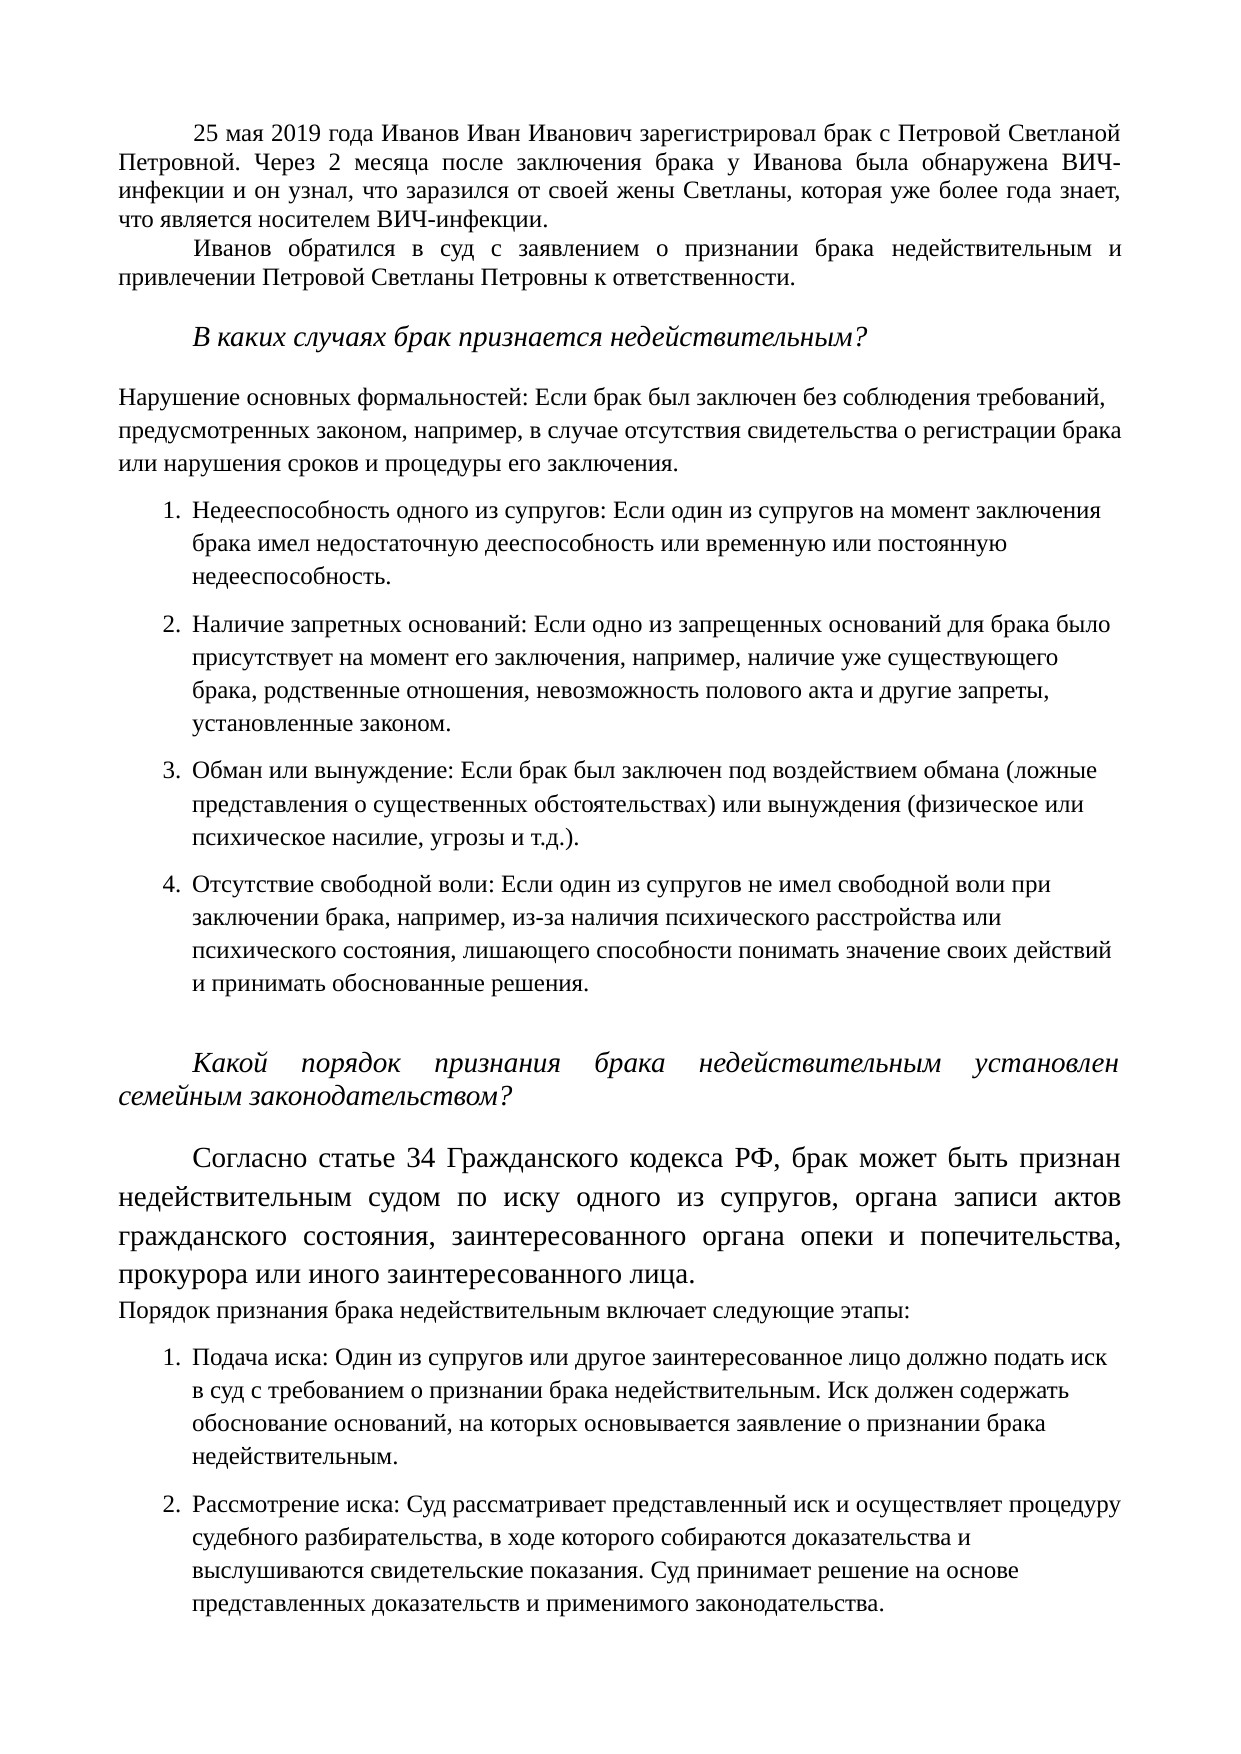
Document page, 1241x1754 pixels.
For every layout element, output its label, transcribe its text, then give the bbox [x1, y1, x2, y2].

text Согласно статье 34 Гражданского кодекса РФ, брак может быть признан недействительным судом по иску одного из супругов, органа записи актов гражданского состояния, заинтересованного органа опеки и попечительства, прокурора или иного заинтересованного лица. [118, 1141, 1122, 1290]
text Нарушение основных формальностей: Если брак был заключен без соблюдения требований, предусмотренных законом, например, в случае отсутствия свидетельства о регистрации брака или нарушения сроков и процедуры его заключения. [118, 382, 1122, 476]
list Отсутствие свободной воли: Если один из супругов не имел свободной воли при заключении брака, например, из-за наличия психического расстройства или психического состояния, лишающего способности понимать значение своих действий и принимать обоснованные решения. [162, 869, 1122, 997]
list Обман или вынуждение: Если брак был заключен под воздействием обмана (ложные представления о существенных обстоятельствах) или вынуждения (физическое или психическое насилие, угрозы и т.д.). [162, 756, 1122, 850]
list Наличие запретных оснований: Если одно из запрещенных оснований для брака было присутствует на момент его заключения, например, наличие уже существующего брака, родственные отношения, невозможность полового акта и другие запреты, установленные законом. [162, 609, 1122, 737]
list Рассмотрение иска: Суд рассматривает представленный иск и осуществляет процедуру судебного разбирательства, в ходе которого собираются доказательства и выслушиваются свидетельские показания. Суд принимает решение на основе представленных доказательств и применимого законодательства. [162, 1489, 1122, 1617]
list Подача иска: Один из супругов или другое заинтересованное лицо должно подать иск в суд с требованием о признании брака недействительным. Иск должен содержать обоснование оснований, на которых основывается заявление о признании брака недействительным. [162, 1342, 1122, 1470]
text Какой порядок признания брака недействительным установлен семейным законодательством? [118, 1045, 1122, 1112]
text В каких случаях брак признается недействительным? [118, 319, 1122, 353]
text Порядок признания брака недействительным включает следующие этапы: [118, 1295, 1122, 1323]
text 25 мая 2019 года Иванов Иван Иванович зарегистрировал брак с Петровой Светланой Петровной. Через 2 месяца после заключения брака у Иванова была обнаружена ВИЧ-инфекции и он узнал, что заразился от своей жены Светланы, которая уже более года знает, что является носителем ВИЧ-инфекции. [118, 118, 1122, 233]
list Недееспособность одного из супругов: Если один из супругов на момент заключения брака имел недостаточную дееспособность или временную или постоянную недееспособность. [162, 495, 1122, 590]
text Иванов обратился в суд с заявлением о признании брака недействительным и привлечении Петровой Светланы Петровны к ответственности. [118, 233, 1122, 291]
